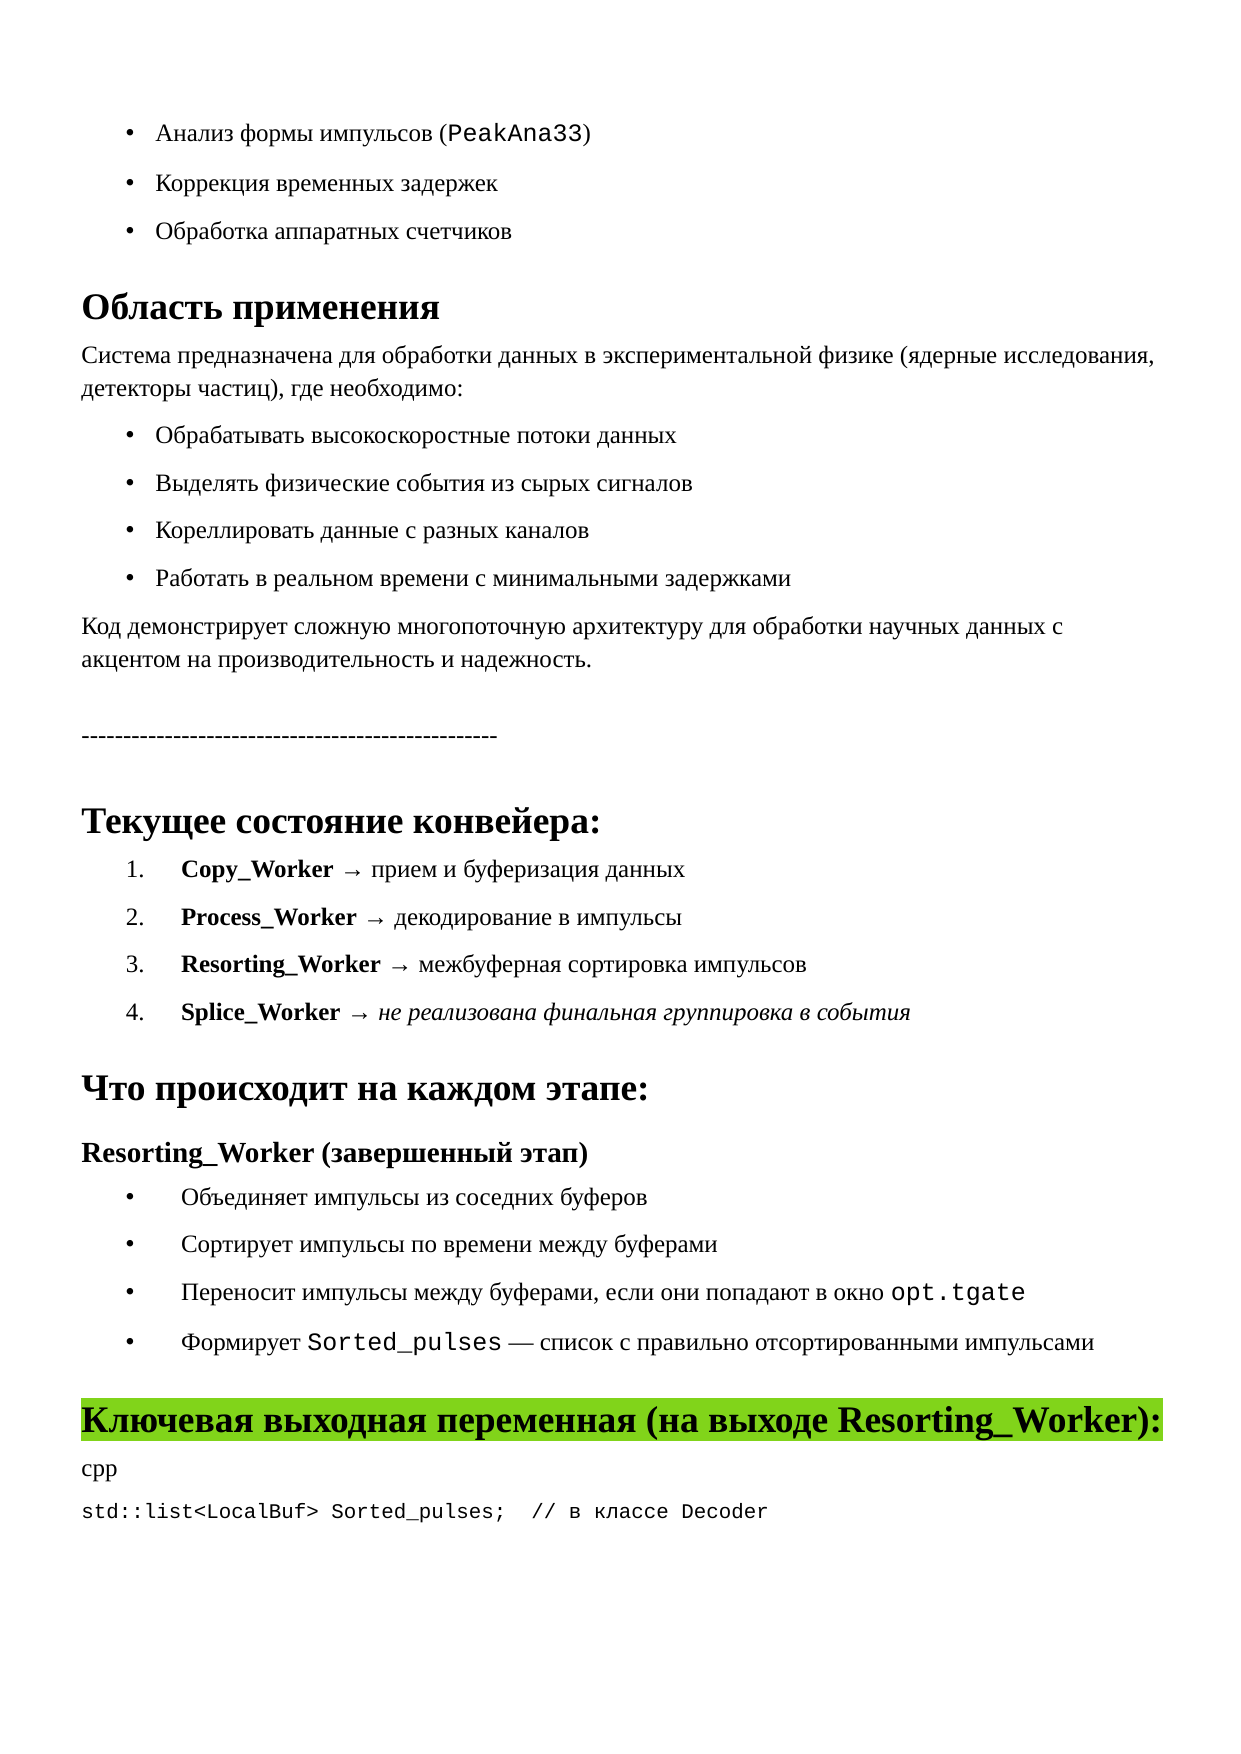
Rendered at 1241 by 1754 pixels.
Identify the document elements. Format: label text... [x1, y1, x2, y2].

list Анализ формы импульсов (PeakAna33) [126, 118, 1167, 149]
list ❌ Splice_Worker → не реализована финальная группировка в события [126, 997, 1167, 1026]
list ✅ Объединяет импульсы из соседних буферов [126, 1182, 1167, 1210]
list Выделять физические события из сырых сигналов [126, 468, 1167, 497]
text Система предназначена для обработки данных в экспериментальной физике (ядерные исследования, детекторы частиц), где необходимо: [81, 340, 1167, 402]
text Код демонстрирует сложную многопоточную архитектуру для обработки научных данных с акцентом на производительность и надежность. [81, 611, 1167, 673]
list Коррекция временных задержек [126, 168, 1167, 197]
list ✅ Process_Worker → декодирование в импульсы [126, 902, 1167, 931]
subtitle Ключевая выходная переменная (на выходе Resorting_Worker): [81, 1398, 1167, 1441]
text -------------------------------------------------- [81, 720, 1167, 749]
list ✅ Формирует Sorted_pulses — список с правильно отсортированными импульсами [126, 1327, 1167, 1358]
subtitle Текущее состояние конвейера: [81, 798, 1167, 842]
text cpp [81, 1453, 1167, 1482]
list ✅ Copy_Worker → прием и буферизация данных [126, 854, 1167, 883]
list ✅ Переносит импульсы между буферами, если они попадают в окно opt.tgate [126, 1277, 1167, 1308]
subtitle Область применения [81, 284, 1167, 327]
list Обрабатывать высокоскоростные потоки данных [126, 420, 1167, 449]
list Кореллировать данные с разных каналов [126, 516, 1167, 544]
list Обработка аппаратных счетчиков [126, 216, 1167, 244]
list ✅ Resorting_Worker → межбуферная сортировка импульсов [126, 949, 1167, 978]
subtitle Что происходит на каждом этапе: [81, 1065, 1167, 1108]
text std::list<LocalBuf> Sorted_pulses; // в классе Decoder [81, 1501, 1167, 1524]
list Работать в реальном времени с минимальными задержками [126, 563, 1167, 592]
subtitle Resorting_Worker (завершенный этап) [81, 1136, 1167, 1169]
list ✅ Сортирует импульсы по времени между буферами [126, 1229, 1167, 1258]
